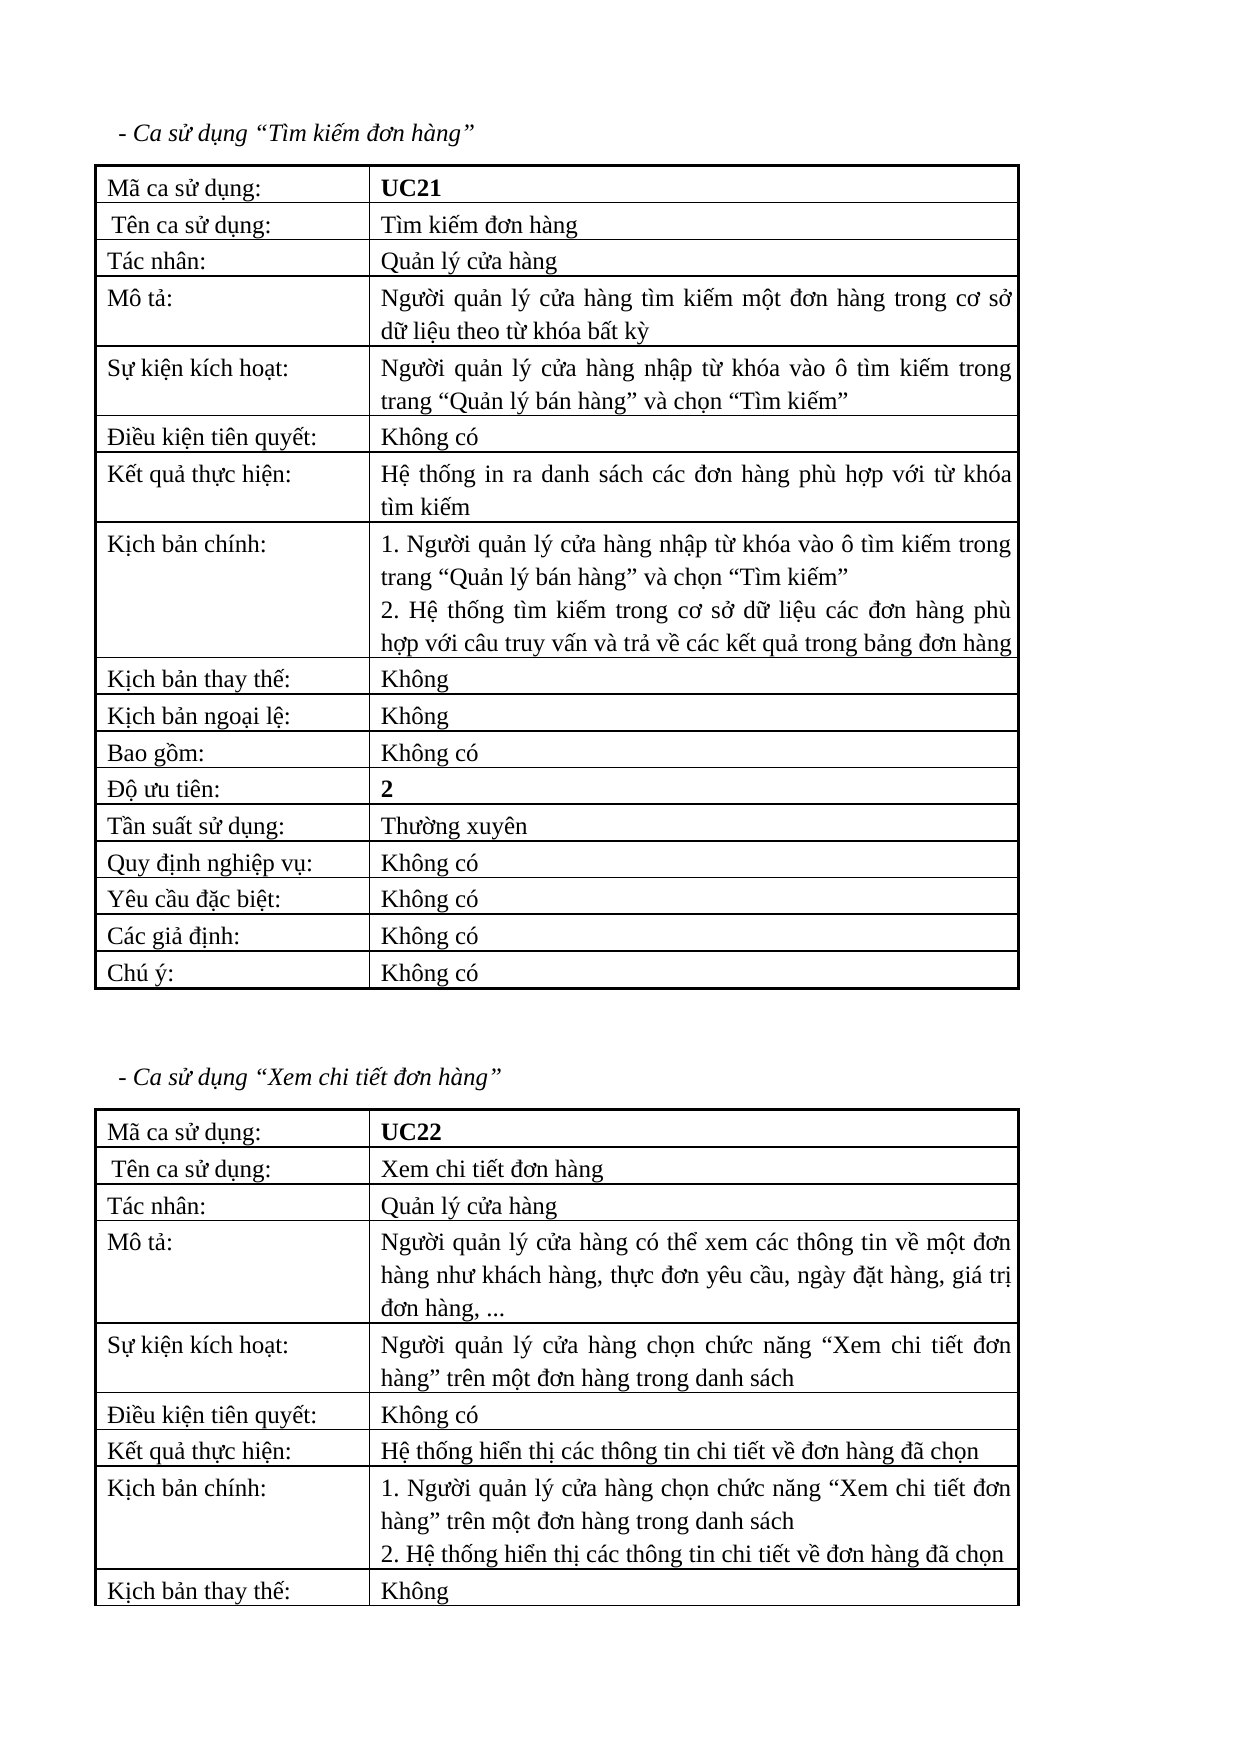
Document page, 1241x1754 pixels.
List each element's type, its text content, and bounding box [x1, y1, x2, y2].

table_cell Tên ca sử dụng: [97, 1148, 369, 1183]
table_cell Điều kiện tiên quyết: [97, 416, 369, 451]
table_cell 1. Người quản lý cửa hàng nhập từ khóa vào ô tìm kiếm trong trang “Quản lý bán hàng” và chọn “Tìm kiếm” 2. Hệ thống tìm kiếm trong cơ sở dữ liệu các đơn hàng phù hợp với câu truy vấn và trả về các kết quả trong bảng đơn hàng [370, 523, 1017, 657]
table_cell Quy định nghiệp vụ: [97, 842, 369, 877]
table_cell Không [370, 1570, 1017, 1604]
table_cell Yêu cầu đặc biệt: [97, 878, 369, 913]
table_cell Không có [370, 842, 1017, 877]
table_cell Kịch bản thay thế: [97, 1570, 369, 1604]
table_cell Không có [370, 952, 1017, 987]
table_cell Các giả định: [97, 915, 369, 950]
table_cell Không [370, 695, 1017, 730]
table_cell Hệ thống hiển thị các thông tin chi tiết về đơn hàng đã chọn [370, 1430, 1017, 1465]
table_cell Tần suất sử dụng: [97, 805, 369, 840]
table_cell Không có [370, 416, 1017, 451]
table_cell Tên ca sử dụng: [97, 203, 369, 238]
table_cell Kịch bản ngoại lệ: [97, 695, 369, 730]
table_cell Bao gồm: [97, 732, 369, 767]
table_header Mã ca sử dụng: [97, 1111, 369, 1146]
table_cell 2 [370, 768, 1017, 803]
table_header Mã ca sử dụng: [97, 167, 369, 202]
table_cell Kịch bản chính: [97, 1467, 369, 1568]
table_cell Xem chi tiết đơn hàng [370, 1148, 1017, 1183]
table_cell Tác nhân: [97, 1185, 369, 1219]
table_cell Thường xuyên [370, 805, 1017, 840]
table_cell Người quản lý cửa hàng nhập từ khóa vào ô tìm kiếm trong trang “Quản lý bán hàng” và chọn “Tìm kiếm” [370, 347, 1017, 414]
table_cell Kịch bản chính: [97, 523, 369, 657]
table_cell 1. Người quản lý cửa hàng chọn chức năng “Xem chi tiết đơn hàng” trên một đơn hàng trong danh sách 2. Hệ thống hiển thị các thông tin chi tiết về đơn hàng đã chọn [370, 1467, 1017, 1568]
table_cell Không có [370, 1393, 1017, 1428]
table_cell Kịch bản thay thế: [97, 658, 369, 693]
table_header UC22 [370, 1111, 1017, 1146]
table_cell Quản lý cửa hàng [370, 240, 1017, 275]
table_cell Sự kiện kích hoạt: [97, 1324, 369, 1392]
table_cell Người quản lý cửa hàng chọn chức năng “Xem chi tiết đơn hàng” trên một đơn hàng trong danh sách [370, 1324, 1017, 1392]
table_cell Tìm kiếm đơn hàng [370, 203, 1017, 238]
table_cell Hệ thống in ra danh sách các đơn hàng phù hợp với từ khóa tìm kiếm [370, 453, 1017, 521]
table_cell Không có [370, 878, 1017, 913]
subtitle - Ca sử dụng “Tìm kiếm đơn hàng” [118, 118, 1122, 147]
table_cell Chú ý: [97, 952, 369, 987]
table_cell Mô tả: [97, 1221, 369, 1322]
table_cell Người quản lý cửa hàng có thể xem các thông tin về một đơn hàng như khách hàng, thực đơn yêu cầu, ngày đặt hàng, giá trị đơn hàng, ... [370, 1221, 1017, 1322]
table_cell Độ ưu tiên: [97, 768, 369, 803]
subtitle - Ca sử dụng “Xem chi tiết đơn hàng” [118, 1062, 1122, 1091]
table_cell Sự kiện kích hoạt: [97, 347, 369, 414]
table_cell Điều kiện tiên quyết: [97, 1393, 369, 1428]
table_cell Kết quả thực hiện: [97, 453, 369, 521]
table_cell Kết quả thực hiện: [97, 1430, 369, 1465]
table_header UC21 [370, 167, 1017, 202]
table_cell Không [370, 658, 1017, 693]
table_cell Mô tả: [97, 277, 369, 345]
table_cell Không có [370, 732, 1017, 767]
table_cell Quản lý cửa hàng [370, 1185, 1017, 1219]
table_cell Không có [370, 915, 1017, 950]
table_cell Người quản lý cửa hàng tìm kiếm một đơn hàng trong cơ sở dữ liệu theo từ khóa bất kỳ [370, 277, 1017, 345]
table_cell Tác nhân: [97, 240, 369, 275]
